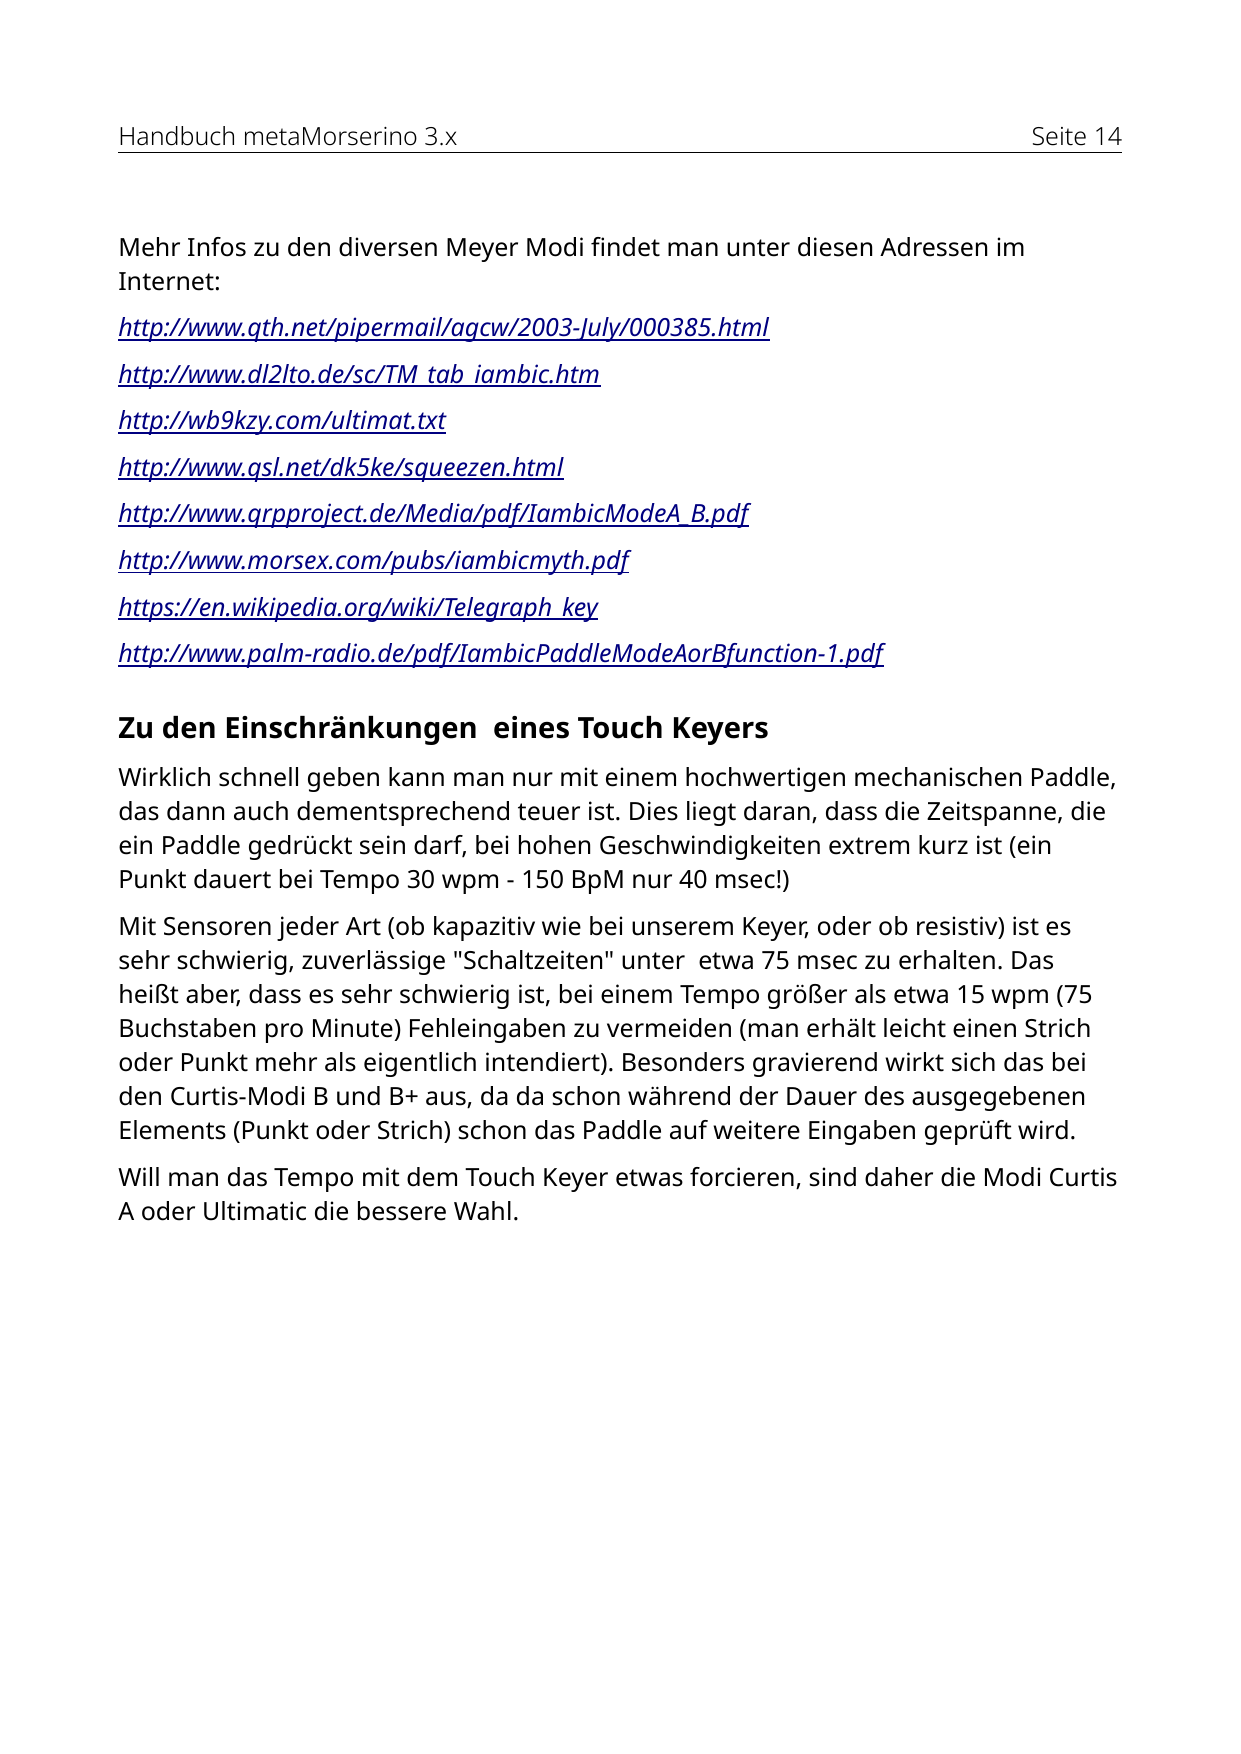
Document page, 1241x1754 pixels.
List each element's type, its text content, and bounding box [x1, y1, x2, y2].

text http://www.dl2lto.de/sc/TM_tab_iambic.htm [118, 356, 1122, 391]
text Will man das Tempo mit dem Touch Keyer etwas forcieren, sind daher die Modi Curtis A oder Ultimatic die bessere Wahl. [118, 1159, 1122, 1227]
subtitle Zu den Einschränkungen eines Touch Keyers [118, 707, 1122, 747]
text Mit Sensoren jeder Art (ob kapazitiv wie bei unserem Keyer, oder ob resistiv) ist es sehr schwierig, zuverlässige "Schaltzeiten" unter etwa 75 msec zu erhalten. Das heißt aber, dass es sehr schwierig ist, bei einem Tempo größer als etwa 15 wpm (75 Buchstaben pro Minute) Fehleingaben zu vermeiden (man erhält leicht einen Strich oder Punkt mehr als eigentlich intendiert). Besonders gravierend wirkt sich das bei den Curtis-Modi B und B+ aus, da da schon während der Dauer des ausgegebenen Elements (Punkt oder Strich) schon das Paddle auf weitere Eingaben geprüft wird. [118, 908, 1122, 1147]
text http://www.qsl.net/dk5ke/squeezen.html [118, 449, 1122, 484]
text Wirklich schnell geben kann man nur mit einem hochwertigen mechanischen Paddle, das dann auch dementsprechend teuer ist. Dies liegt daran, dass die Zeitspanne, die ein Paddle gedrückt sein darf, bei hohen Geschwindigkeiten extrem kurz ist (ein Punkt dauert bei Tempo 30 wpm - 150 BpM nur 40 msec!) [118, 759, 1122, 896]
text http://wb9kzy.com/ultimat.txt [118, 403, 1122, 437]
text Mehr Infos zu den diversen Meyer Modi findet man unter diesen Adressen im Internet: [118, 229, 1122, 297]
text http://www.palm-radio.de/pdf/IambicPaddleModeAorBfunction-1.pdf [118, 636, 1122, 670]
text http://www.qrpproject.de/Media/pdf/IambicModeA_B.pdf [118, 496, 1122, 530]
text http://www.qth.net/pipermail/agcw/2003-July/000385.html [118, 310, 1122, 344]
text https://en.wikipedia.org/wiki/Telegraph_key [118, 589, 1122, 623]
text http://www.morsex.com/pubs/iambicmyth.pdf [118, 543, 1122, 577]
